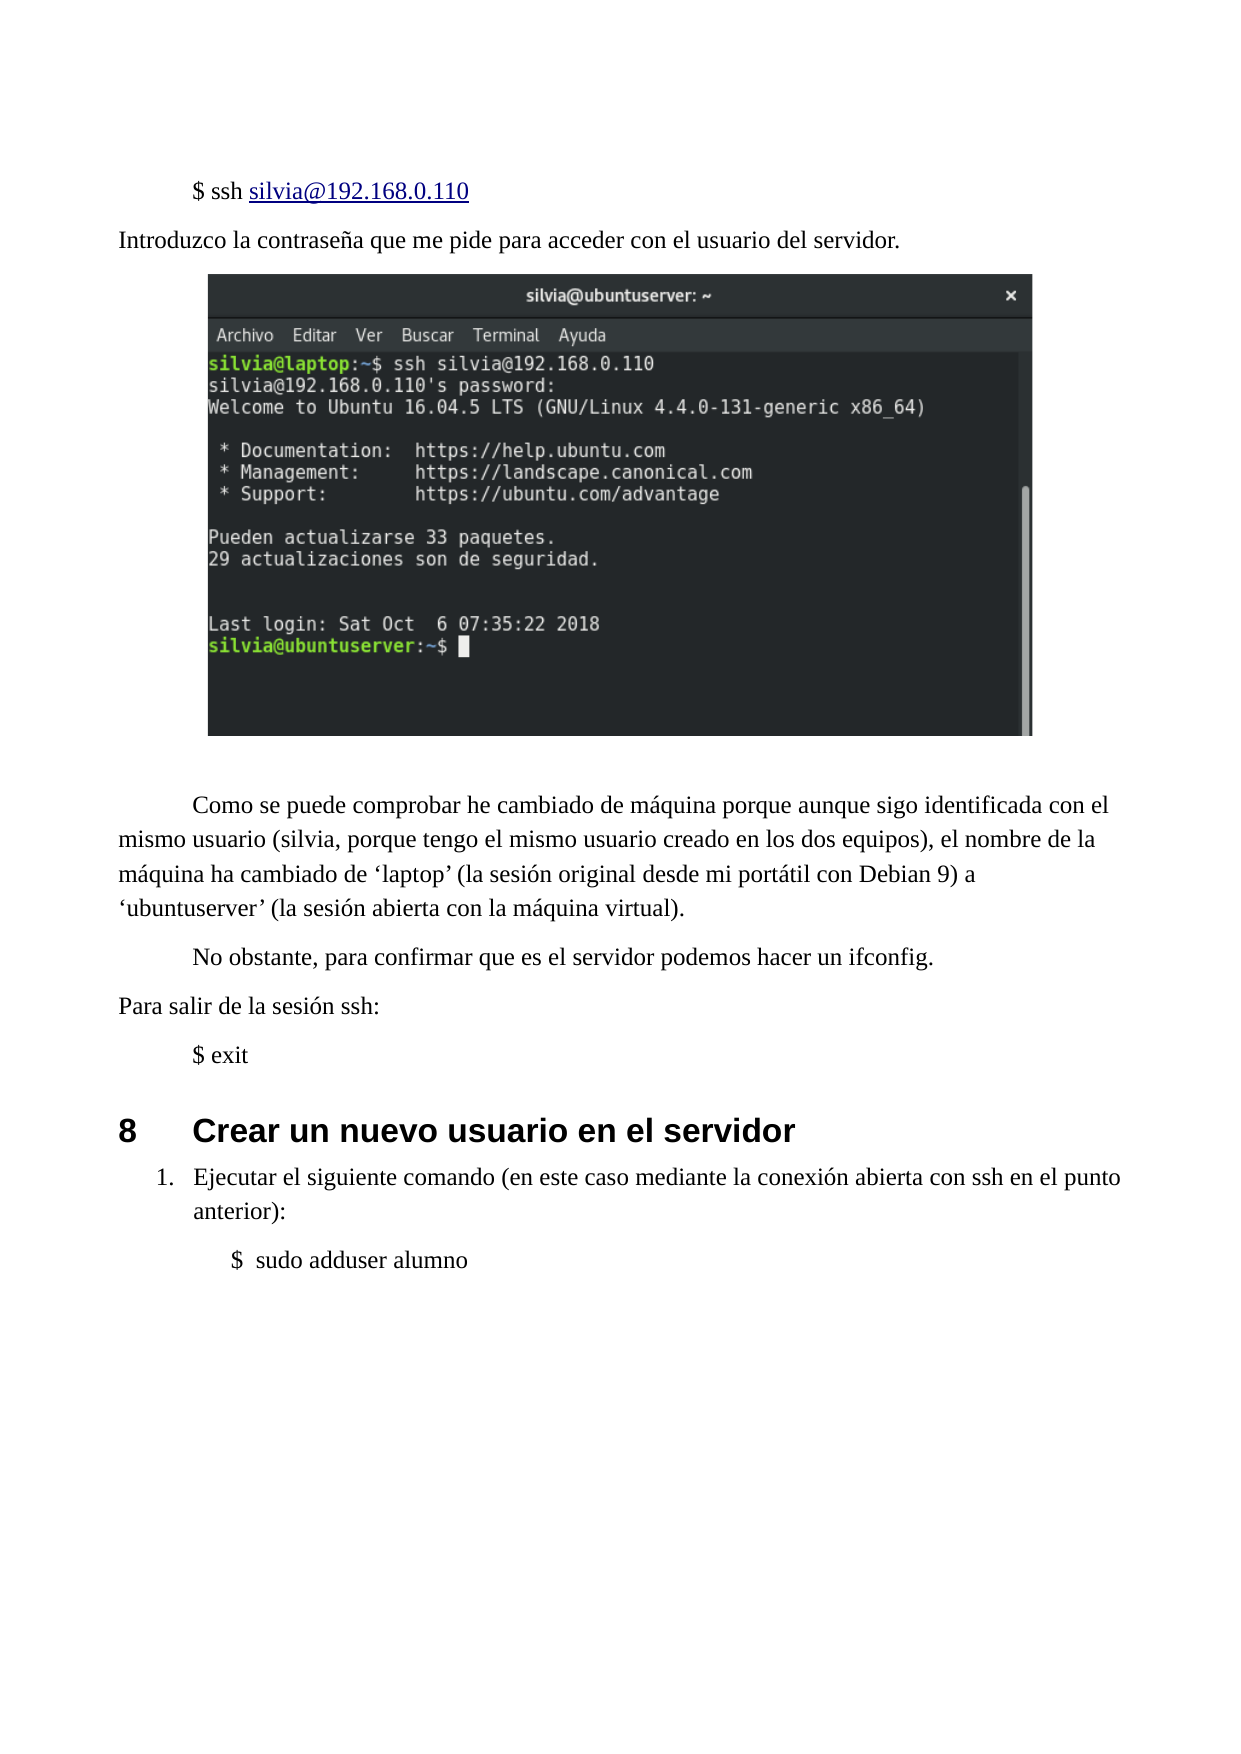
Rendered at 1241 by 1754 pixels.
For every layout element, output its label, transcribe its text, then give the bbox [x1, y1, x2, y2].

text No obstante, para confirmar que es el servidor podemos hacer un ifconfig. [118, 942, 1122, 971]
subtitle Crear un nuevo usuario en el servidor [118, 1110, 1122, 1149]
text Introduzco la contraseña que me pide para acceder con el usuario del servidor. [118, 225, 1122, 254]
text Para salir de la sesión ssh: [118, 991, 1122, 1020]
text Como se puede comprobar he cambiado de máquina porque aunque sigo identificada con el mismo usuario (silvia, porque tengo el mismo usuario creado en los dos equipos), el nombre de la máquina ha cambiado de ‘laptop’ (la sesión original desde mi portátil con Debian 9) a ‘ubuntuserver’ (la sesión abierta con la máquina virtual). [118, 790, 1122, 922]
text $ ssh silvia@192.168.0.110 [118, 176, 1122, 205]
list $ sudo adduser alumno [193, 1245, 1122, 1274]
list Ejecutar el siguiente comando (en este caso mediante la conexión abierta con ssh en el punto anterior): [156, 1162, 1122, 1225]
text $ exit [118, 1041, 1122, 1069]
picture [207, 274, 1033, 736]
